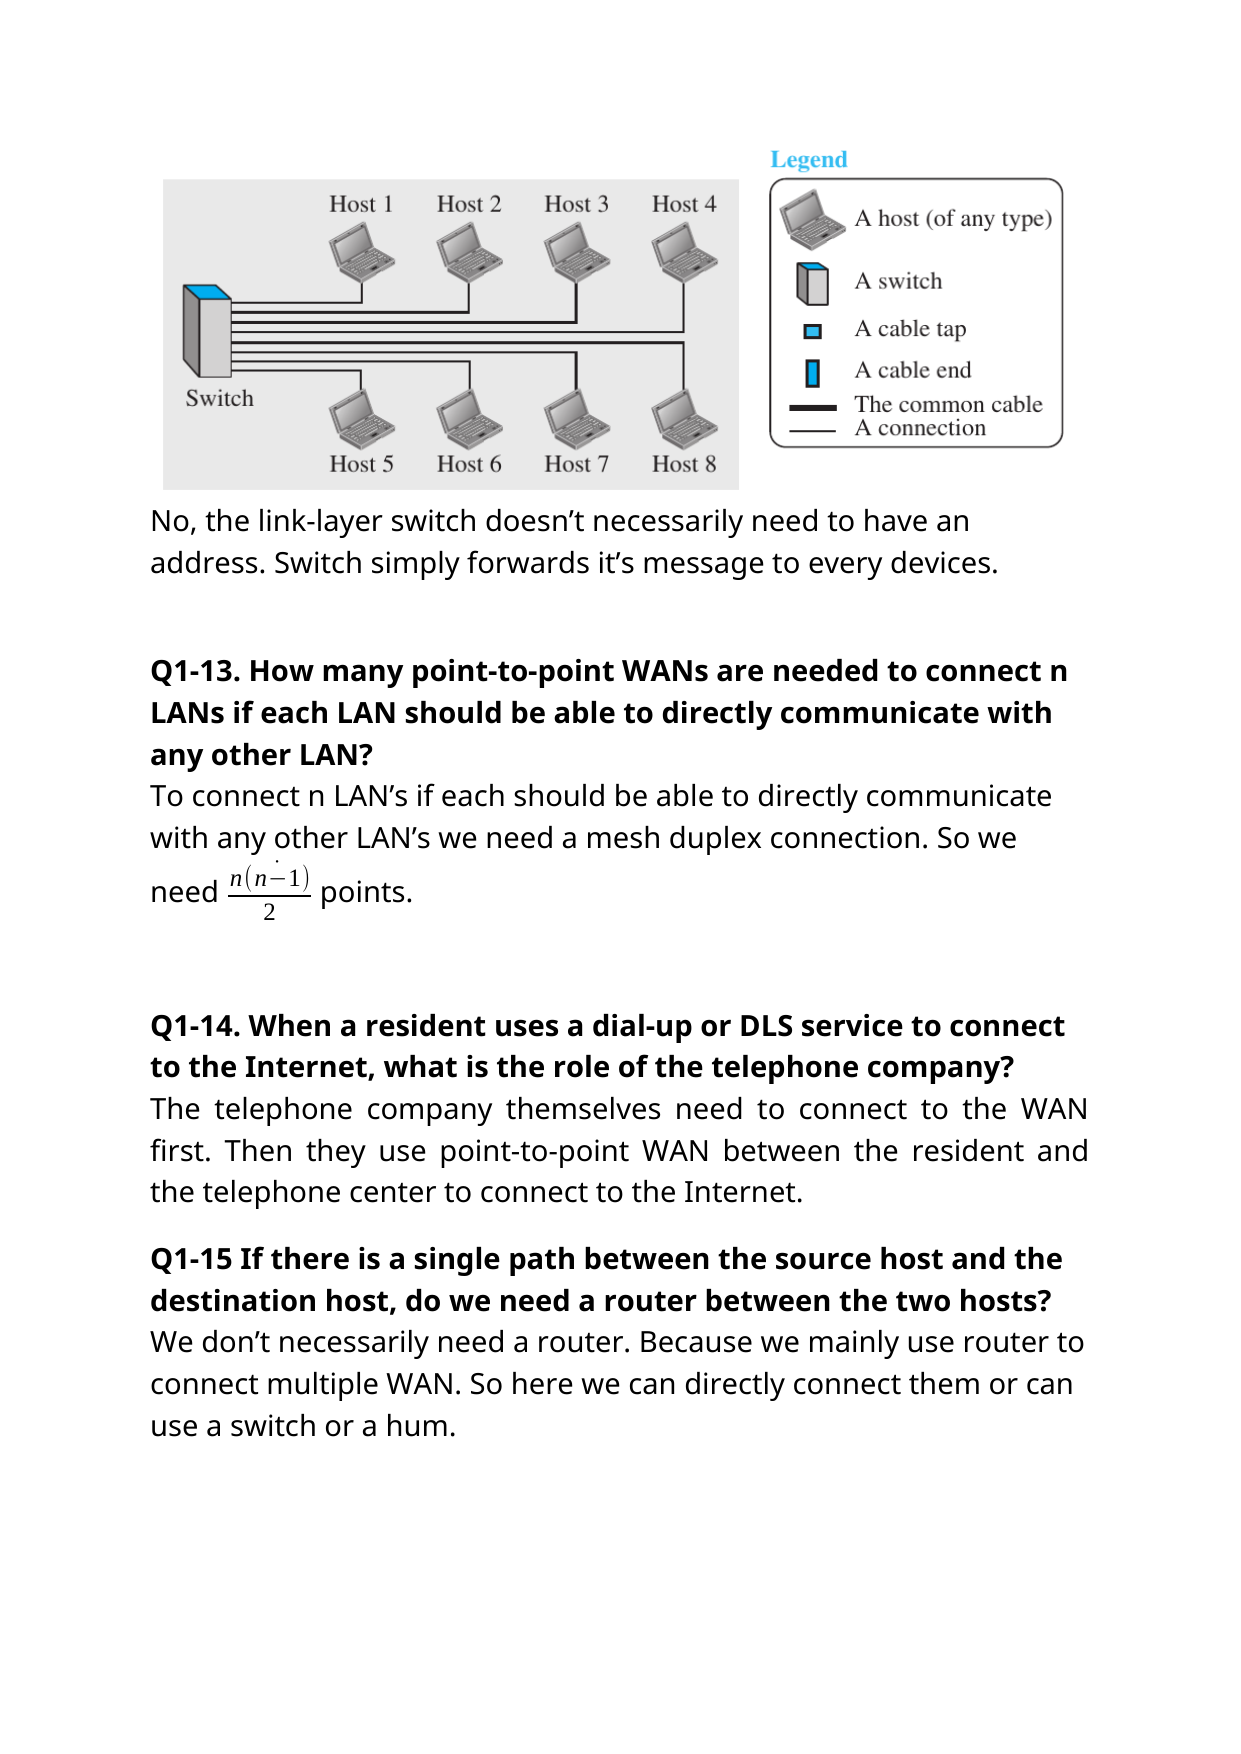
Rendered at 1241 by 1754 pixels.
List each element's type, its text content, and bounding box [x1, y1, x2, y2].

picture [150, 150, 1091, 499]
subtitle Q1-13. How many point-to-point WANs are needed to connect n LANs if each LAN should be able to directly communicate with any other LAN? [150, 609, 1091, 774]
text We don’t necessarily need a router. Because we mainly use router to connect multiple WAN. So here we can directly connect them or can use a switch or a hum. [150, 1322, 1091, 1444]
text To connect n LAN’s if each should be able to directly communicate with any other LAN’s we need a mesh duplex connection. So we need points. [150, 776, 1091, 926]
text No, the link-layer switch doesn’t necessarily need to have an address. Switch simply forwards it’s message to every devices. [150, 499, 1091, 582]
text The telephone company themselves need to connect to the WAN first. Then they use point-to-point WAN between the resident and the telephone center to connect to the Internet. [150, 1088, 1091, 1211]
subtitle Q1-15 If there is a single path between the source host and the destination host, do we need a router between the two hosts? [150, 1238, 1091, 1319]
subtitle Q1-14. When a resident uses a dial-up or DLS service to connect to the Internet, what is the role of the telephone company? [150, 1005, 1091, 1086]
